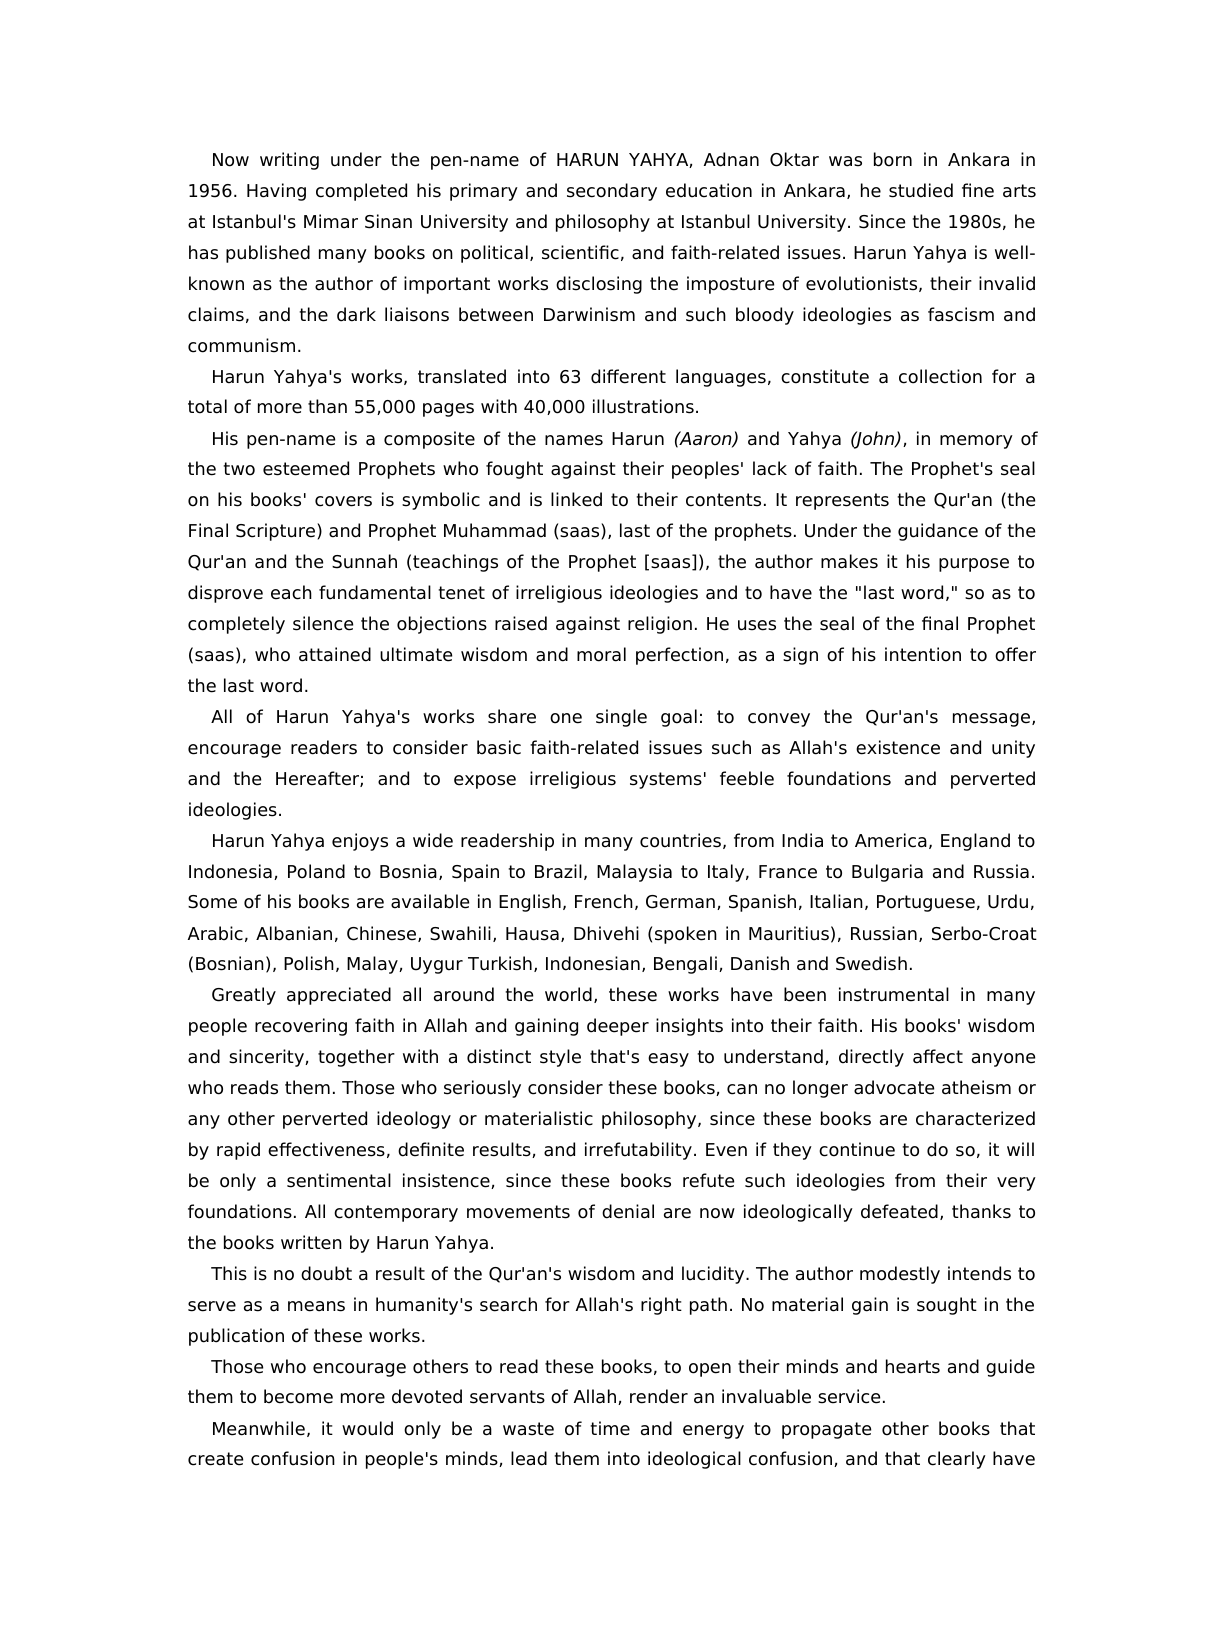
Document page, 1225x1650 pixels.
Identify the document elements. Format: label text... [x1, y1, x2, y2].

text Meanwhile, it would only be a waste of time and energy to propagate other books that create confusion in people's minds, lead them into ideological confusion, and that clearly have [187, 1418, 1037, 1470]
text Harun Yahya enjoys a wide readership in many countries, from India to America, England to Indonesia, Poland to Bosnia, Spain to Brazil, Malaysia to Italy, France to Bulgaria and Russia. Some of his books are available in English, French, German, Spanish, Italian, Portuguese, Urdu, Arabic, Albanian, Chinese, Swahili, Hausa, Dhivehi (spoken in Mauritius), Russian, Serbo-Croat (Bosnian), Polish, Malay, Uygur Turkish, Indonesian, Bengali, Danish and Swedish. [187, 831, 1037, 975]
text All of Harun Yahya's works share one single goal: to convey the Qur'an's message, encourage readers to consider basic faith-related issues such as Allah's existence and unity and the Hereafter; and to expose irreligious systems' feeble foundations and perverted ideologies. [187, 707, 1037, 820]
text Greatly appreciated all around the world, these works have been instrumental in many people recovering faith in Allah and gaining deeper insights into their faith. His books' wisdom and sincerity, together with a distinct style that's easy to understand, directly affect anyone who reads them. Those who seriously consider these books, can no longer advocate atheism or any other perverted ideology or materialistic philosophy, since these books are characterized by rapid effectiveness, definite results, and irrefutability. Even if they continue to do so, it will be only a sentimental insistence, since these books refute such ideologies from their very foundations. All contemporary movements of denial are now ideologically defeated, thanks to the books written by Harun Yahya. [187, 985, 1037, 1253]
text This is no doubt a result of the Qur'an's wisdom and lucidity. The author modestly intends to serve as a means in humanity's search for Allah's right path. No material gain is sought in the publication of these works. [187, 1264, 1037, 1346]
text Harun Yahya's works, translated into 63 different languages, constitute a collection for a total of more than 55,000 pages with 40,000 illustrations. [187, 367, 1037, 418]
text His pen-name is a composite of the names Harun (Aaron) and Yahya (John), in memory of the two esteemed Prophets who fought against their peoples' lack of faith. The Prophet's seal on his books' covers is symbolic and is linked to their contents. It represents the Qur'an (the Final Scripture) and Prophet Muhammad (saas), last of the prophets. Under the guidance of the Qur'an and the Sunnah (teachings of the Prophet [saas]), the author makes it his purpose to disprove each fundamental tenet of irreligious ideologies and to have the "last word," so as to completely silence the objections raised against religion. He uses the seal of the final Prophet (saas), who attained ultimate wisdom and moral perfection, as a sign of his intention to offer the last word. [187, 428, 1037, 697]
text Those who encourage others to read these books, to open their minds and hearts and guide them to become more devoted servants of Allah, render an invaluable service. [187, 1357, 1037, 1408]
text Now writing under the pen-name of HARUN YAHYA, Adnan Oktar was born in Ankara in 1956. Having completed his primary and secondary education in Ankara, he studied fine arts at Istanbul's Mimar Sinan University and philosophy at Istanbul University. Since the 1980s, he has published many books on political, scientific, and faith-related issues. Harun Yahya is well-known as the author of important works disclosing the imposture of evolutionists, their invalid claims, and the dark liaisons between Darwinism and such bloody ideologies as fascism and communism. [187, 150, 1037, 356]
